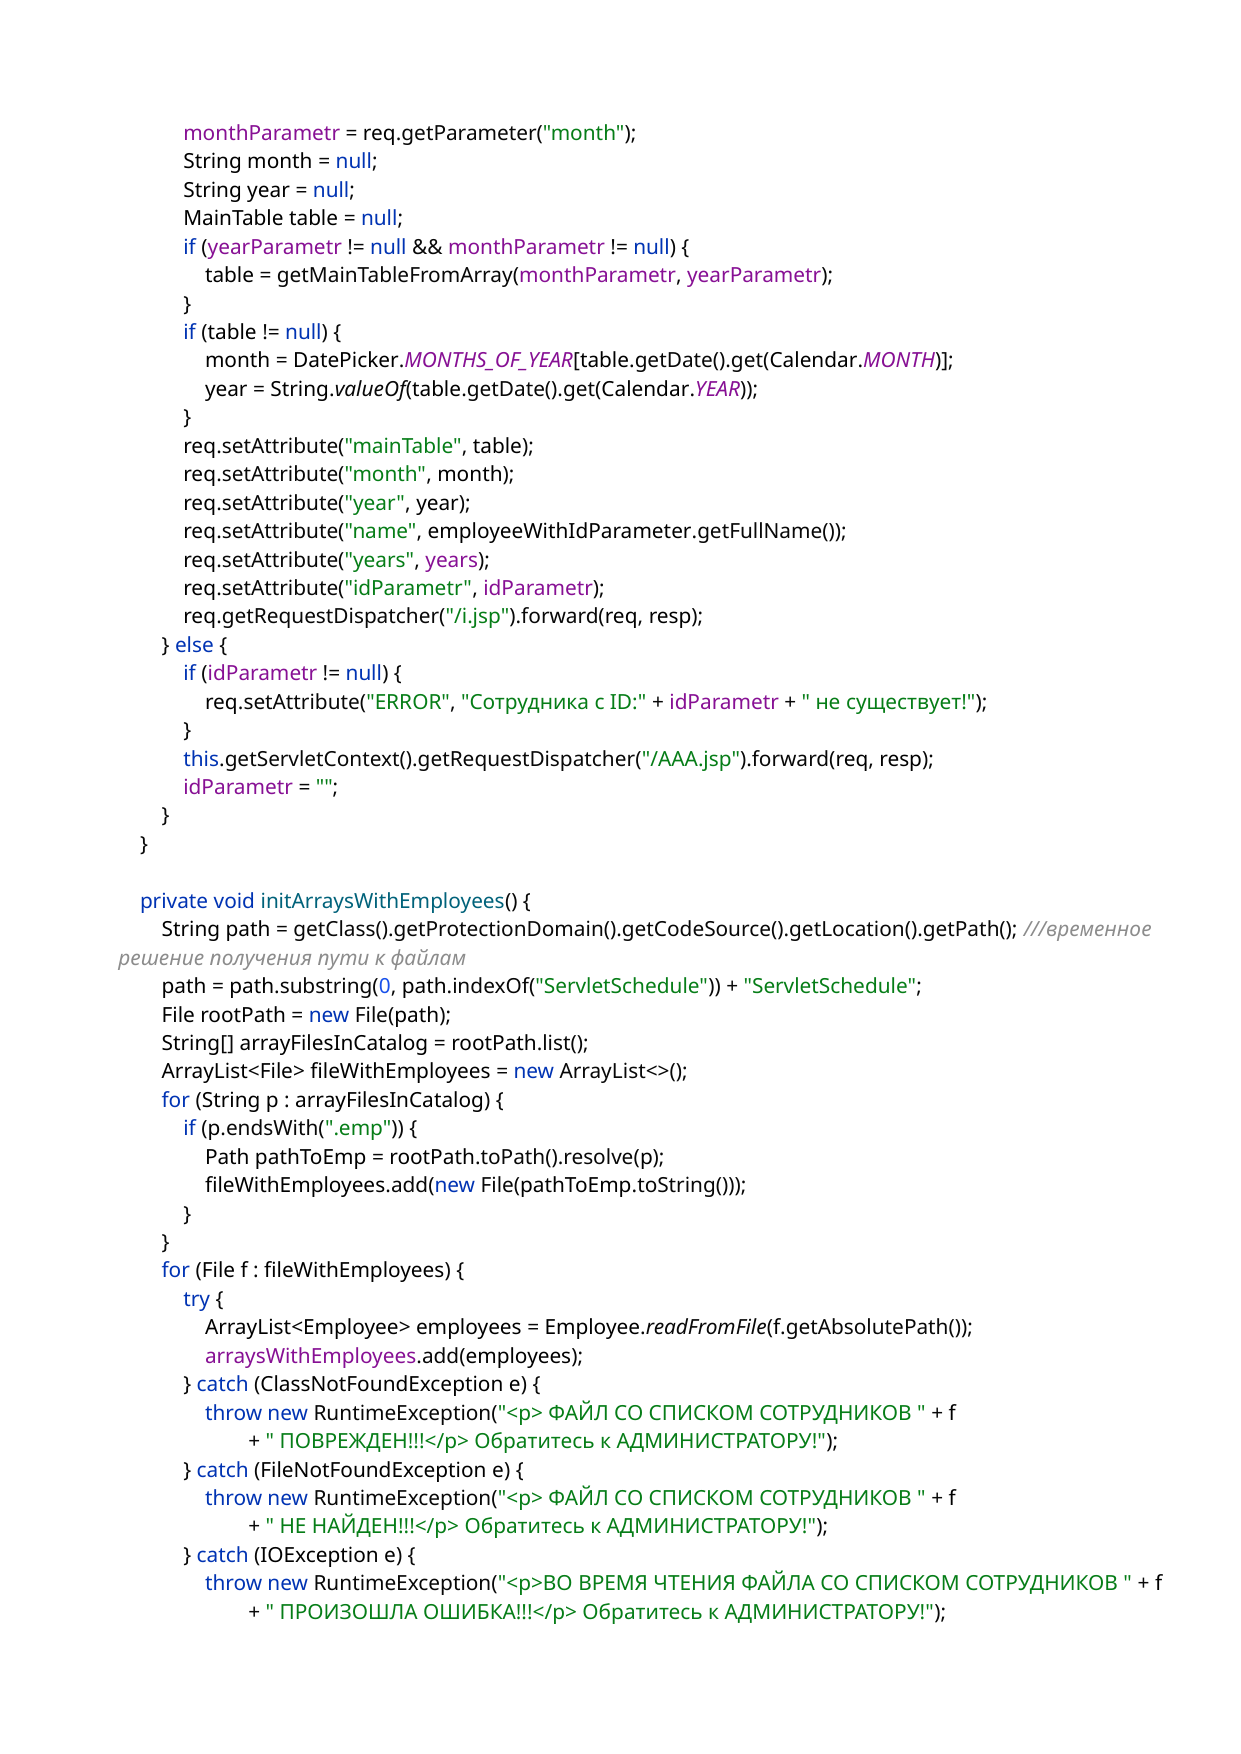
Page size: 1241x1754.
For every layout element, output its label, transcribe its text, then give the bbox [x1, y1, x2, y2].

text monthParametr = req.getParameter("month"); String month = null; String year = null; MainTable table = null; if (yearParametr != null && monthParametr != null) { table = getMainTableFromArray(monthParametr, yearParametr); } if (table != null) { month = DatePicker.MONTHS_OF_YEAR[table.getDate().get(Calendar.MONTH)]; year = String.valueOf(table.getDate().get(Calendar.YEAR)); } req.setAttribute("mainTable", table); req.setAttribute("month", month); req.setAttribute("year", year); req.setAttribute("name", employeeWithIdParameter.getFullName()); req.setAttribute("years", years); req.setAttribute("idParametr", idParametr); req.getRequestDispatcher("/i.jsp").forward(req, resp); } else { if (idParametr != null) { req.setAttribute("ERROR", "Сотрудника с ID:" + idParametr + " не существует!"); } this.getServletContext().getRequestDispatcher("/AAA.jsp").forward(req, resp); idParametr = ""; } } private void initArraysWithEmployees() { String path = getClass().getProtectionDomain().getCodeSource().getLocation().getPath(); ///временное решение получения пути к файлам path = path.substring(0, path.indexOf("ServletSchedule")) + "ServletSchedule"; File rootPath = new File(path); String[] arrayFilesInCatalog = rootPath.list(); ArrayList<File> fileWithEmployees = new ArrayList<>(); for (String p : arrayFilesInCatalog) { if (p.endsWith(".emp")) { Path pathToEmp = rootPath.toPath().resolve(p); fileWithEmployees.add(new File(pathToEmp.toString())); } } for (File f : fileWithEmployees) { try { ArrayList<Employee> employees = Employee.readFromFile(f.getAbsolutePath()); arraysWithEmployees.add(employees); } catch (ClassNotFoundException e) { throw new RuntimeException("<p> ФАЙЛ СО СПИСКОМ СОТРУДНИКОВ " + f + " ПОВРЕЖДЕН!!!</p> Обратитесь к АДМИНИСТРАТОРУ!"); } catch (FileNotFoundException e) { throw new RuntimeException("<p> ФАЙЛ СО СПИСКОМ СОТРУДНИКОВ " + f + " НЕ НАЙДЕН!!!</p> Обратитесь к АДМИНИСТРАТОРУ!"); } catch (IOException e) { throw new RuntimeException("<p>ВО ВРЕМЯ ЧТЕНИЯ ФАЙЛА СО СПИСКОМ СОТРУДНИКОВ " + f + " ПРОИЗОШЛА ОШИБКА!!!</p> Обратитесь к АДМИНИСТРАТОРУ!"); [118, 118, 1176, 1625]
